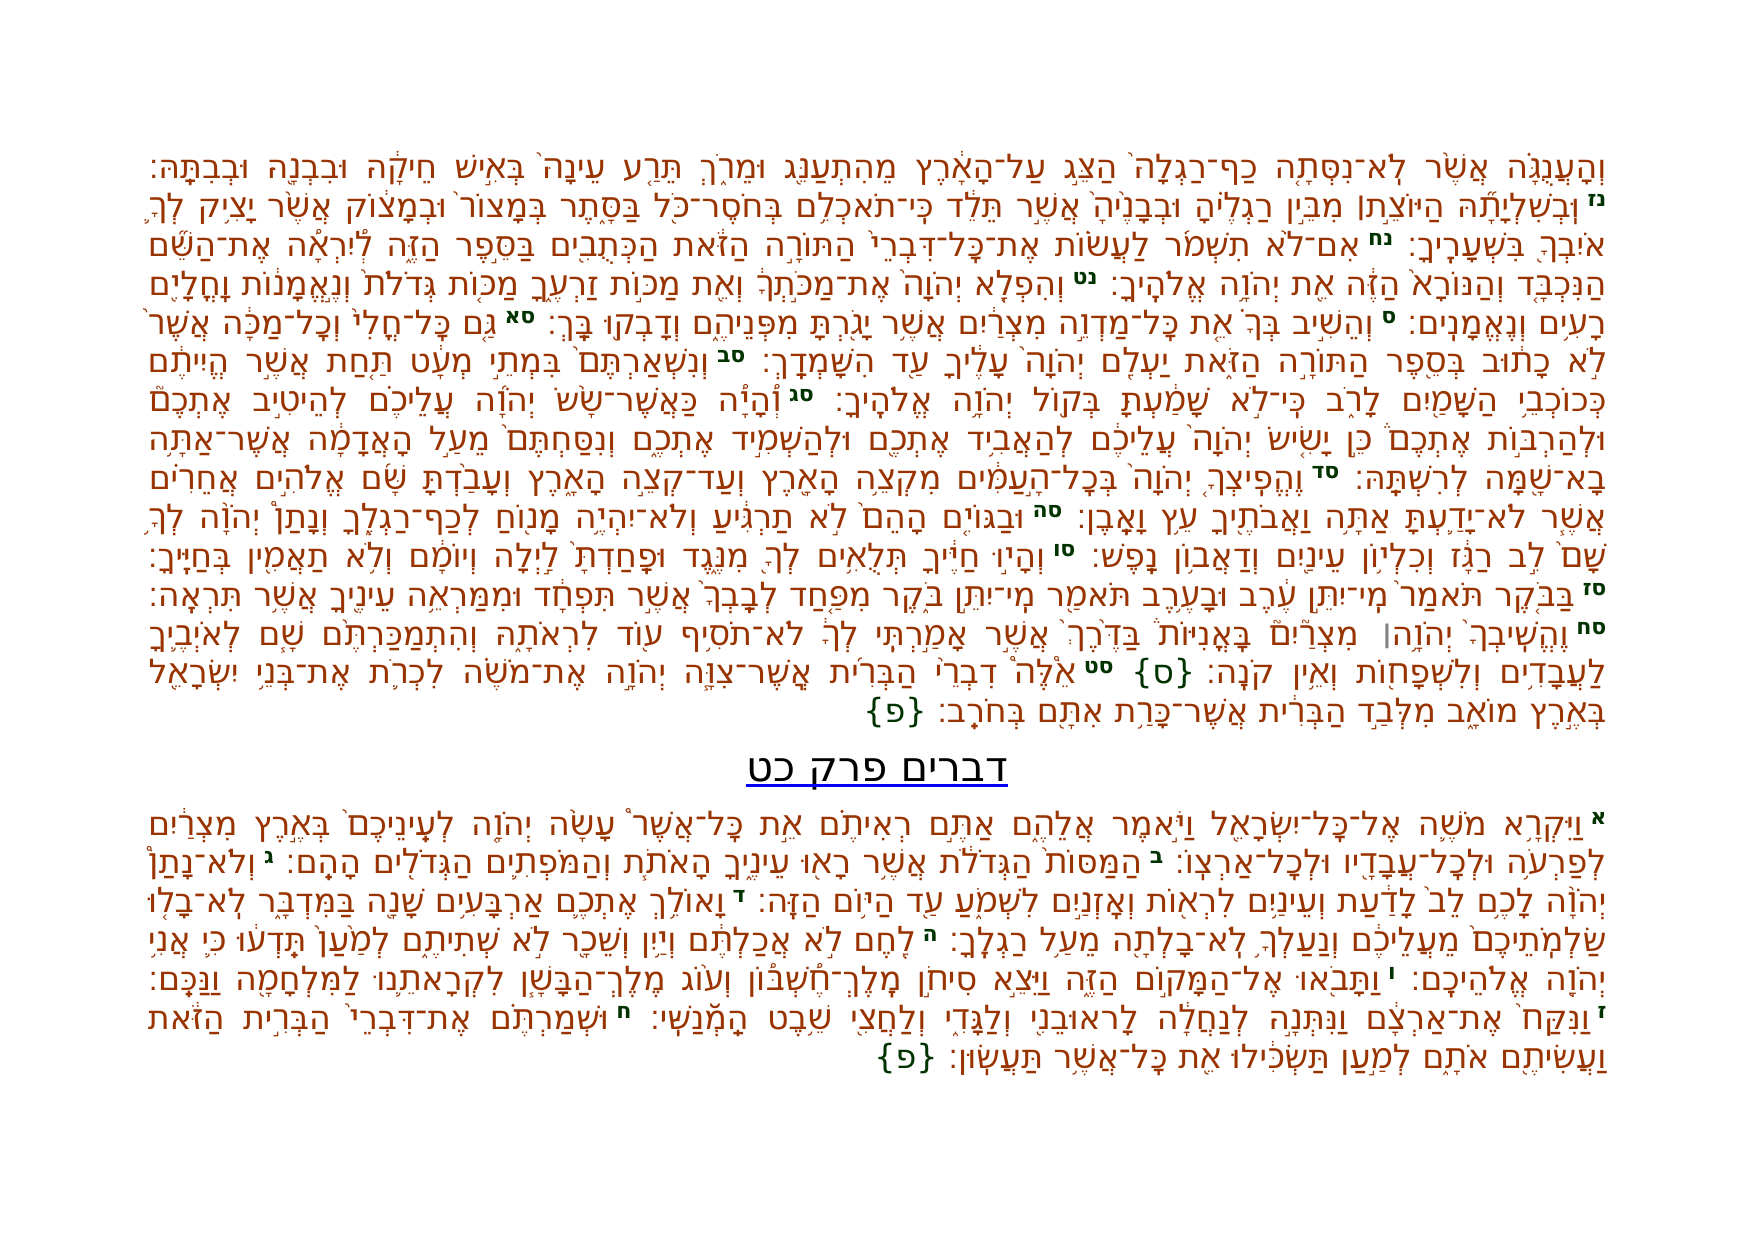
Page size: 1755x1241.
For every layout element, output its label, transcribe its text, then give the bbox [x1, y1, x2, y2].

text וְהָעֲנֻגָּ֗ה אֲשֶׁ֨ר לֹֽא־נִסְּתָ֤ה כַף־רַגְלָהּ֙ הַצֵּ֣ג עַל־הָאָ֔רֶץ מֵהִתְעַנֵּ֖ג וּמֵרֹ֑ךְ תֵּרַ֤ע עֵינָהּ֙ בְּאִ֣ישׁ חֵיקָ֔הּ וּבִבְנָ֖הּ וּבְבִתָּֽהּ׃ נז וּֽבְשִׁלְיָתָ֞הּ הַיּוֹצֵ֣ת׀ מִבֵּ֣ין רַגְלֶ֗יהָ וּבְבָנֶ֙יהָ֙ אֲשֶׁ֣ר תֵּלֵ֔ד כִּֽי־תֹאכְלֵ֥ם בְּחֹסֶר־כֹּ֖ל בַּסָּ֑תֶר בְּמָצוֹר֙ וּבְמָצ֔וֹק אֲשֶׁ֨ר יָצִ֥יק לְךָ֛ אֹיִבְךָ֖ בִּשְׁעָרֶֽיךָ׃ נח אִם־לֹ֨א תִשְׁמֹ֜ר לַעֲשׂ֗וֹת אֶת־כׇּל־דִּבְרֵי֙ הַתּוֹרָ֣ה הַזֹּ֔את הַכְּתֻבִ֖ים בַּסֵּ֣פֶר הַזֶּ֑ה לְ֠יִרְאָ֠ה אֶת־הַשֵּׁ֞ם הַנִּכְבָּ֤ד וְהַנּוֹרָא֙ הַזֶּ֔ה אֵ֖ת יְהֹוָ֥ה אֱלֹהֶֽיךָ׃ נט וְהִפְלָ֤א יְהֹוָה֙ אֶת־מַכֹּ֣תְךָ֔ וְאֵ֖ת מַכּ֣וֹת זַרְעֶ֑ךָ מַכּ֤וֹת גְּדֹלֹת֙ וְנֶ֣אֱמָנ֔וֹת וׇחֳלָיִ֖ם רָעִ֥ים וְנֶאֱמָנִֽים׃ ס וְהֵשִׁ֣יב בְּךָ֗ אֵ֚ת כׇּל־מַדְוֵ֣ה מִצְרַ֔יִם אֲשֶׁ֥ר יָגֹ֖רְתָּ מִפְּנֵיהֶ֑ם וְדָבְק֖וּ בָּֽךְ׃ סא גַּ֤ם כׇּל־חֳלִי֙ וְכׇל־מַכָּ֔ה אֲשֶׁר֙ לֹ֣א כָת֔וּב בְּסֵ֖פֶר הַתּוֹרָ֣ה הַזֹּ֑את יַעְלֵ֤ם יְהֹוָה֙ עָלֶ֔יךָ עַ֖ד הִשָּׁמְדָֽךְ׃ סב וְנִשְׁאַרְתֶּם֙ בִּמְתֵ֣י מְעָ֔ט תַּ֚חַת אֲשֶׁ֣ר הֱיִיתֶ֔ם כְּכוֹכְבֵ֥י הַשָּׁמַ֖יִם לָרֹ֑ב כִּֽי־לֹ֣א שָׁמַ֔עְתָּ בְּק֖וֹל יְהֹוָ֥ה אֱלֹהֶֽיךָ׃ סג וְ֠הָיָ֠ה כַּאֲשֶׁר־שָׂ֨שׂ יְהֹוָ֜ה עֲלֵיכֶ֗ם לְהֵיטִ֣יב אֶתְכֶם֮ וּלְהַרְבּ֣וֹת אֶתְכֶם֒ כֵּ֣ן יָשִׂ֤ישׂ יְהֹוָה֙ עֲלֵיכֶ֔ם לְהַאֲבִ֥יד אֶתְכֶ֖ם וּלְהַשְׁמִ֣יד אֶתְכֶ֑ם וְנִסַּחְתֶּם֙ מֵעַ֣ל הָאֲדָמָ֔ה אֲשֶׁר־אַתָּ֥ה בָא־שָׁ֖מָּה לְרִשְׁתָּֽהּ׃ סד וֶהֱפִֽיצְךָ֤ יְהֹוָה֙ בְּכׇל־הָ֣עַמִּ֔ים מִקְצֵ֥ה הָאָ֖רֶץ וְעַד־קְצֵ֣ה הָאָ֑רֶץ וְעָבַ֨דְתָּ שָּׁ֜ם אֱלֹהִ֣ים אֲחֵרִ֗ים אֲשֶׁ֧ר לֹא־יָדַ֛עְתָּ אַתָּ֥ה וַאֲבֹתֶ֖יךָ עֵ֥ץ וָאָֽבֶן׃ סה וּבַגּוֹיִ֤ם הָהֵם֙ לֹ֣א תַרְגִּ֔יעַ וְלֹא־יִהְיֶ֥ה מָנ֖וֹחַ לְכַף־רַגְלֶ֑ךָ וְנָתַן֩ יְהֹוָ֨ה לְךָ֥ שָׁם֙ לֵ֣ב רַגָּ֔ז וְכִלְי֥וֹן עֵינַ֖יִם וְדַאֲב֥וֹן נָֽפֶשׁ׃ סו וְהָי֣וּ חַיֶּ֔יךָ תְּלֻאִ֥ים לְךָ֖ מִנֶּ֑גֶד וּפָֽחַדְתָּ֙ לַ֣יְלָה וְיוֹמָ֔ם וְלֹ֥א תַאֲמִ֖ין בְּחַיֶּֽיךָ׃ סז בַּבֹּ֤קֶר תֹּאמַר֙ מִֽי־יִתֵּ֣ן עֶ֔רֶב וּבָעֶ֥רֶב תֹּאמַ֖ר מִֽי־יִתֵּ֣ן בֹּ֑קֶר מִפַּ֤חַד לְבָֽבְךָ֙ אֲשֶׁ֣ר תִּפְחָ֔ד וּמִמַּרְאֵ֥ה עֵינֶ֖יךָ אֲשֶׁ֥ר תִּרְאֶֽה׃ סח וֶהֱשִֽׁיבְךָ֨ יְהֹוָ֥ה׀ מִצְרַ֘יִם֮ בׇּאֳנִיּוֹת֒ בַּדֶּ֙רֶךְ֙ אֲשֶׁ֣ר אָמַ֣רְתִּֽי לְךָ֔ לֹא־תֹסִ֥יף ע֖וֹד לִרְאֹתָ֑הּ וְהִתְמַכַּרְתֶּ֨ם שָׁ֧ם לְאֹיְבֶ֛יךָ לַעֲבָדִ֥ים וְלִשְׁפָח֖וֹת וְאֵ֥ין קֹנֶֽה׃ {ס} סט אֵ֩לֶּה֩ דִבְרֵ֨י הַבְּרִ֜ית אֲֽשֶׁר־צִוָּ֧ה יְהֹוָ֣ה אֶת־מֹשֶׁ֗ה לִכְרֹ֛ת אֶת־בְּנֵ֥י יִשְׂרָאֵ֖ל בְּאֶ֣רֶץ מוֹאָ֑ב מִלְּבַ֣ד הַבְּרִ֔ית אֲשֶׁר־כָּרַ֥ת אִתָּ֖ם בְּחֹרֵֽב׃ {פ} [148, 148, 1606, 731]
text א וַיִּקְרָ֥א מֹשֶׁ֛ה אֶל־כׇּל־יִשְׂרָאֵ֖ל וַיֹּ֣אמֶר אֲלֵהֶ֑ם אַתֶּ֣ם רְאִיתֶ֗ם אֵ֣ת כׇּל־אֲשֶׁר֩ עָשָׂ֨ה יְהֹוָ֤ה לְעֵֽינֵיכֶם֙ בְּאֶ֣רֶץ מִצְרַ֔יִם לְפַרְעֹ֥ה וּלְכׇל־עֲבָדָ֖יו וּלְכׇל־אַרְצֽוֹ׃ ב הַמַּסּוֹת֙ הַגְּדֹלֹ֔ת אֲשֶׁ֥ר רָא֖וּ עֵינֶ֑יךָ הָאֹתֹ֧ת וְהַמֹּפְתִ֛ים הַגְּדֹלִ֖ים הָהֵֽם׃ ג וְלֹא־נָתַן֩ יְהֹוָ֨ה לָכֶ֥ם לֵב֙ לָדַ֔עַת וְעֵינַ֥יִם לִרְא֖וֹת וְאׇזְנַ֣יִם לִשְׁמֹ֑עַ עַ֖ד הַיּ֥וֹם הַזֶּֽה׃ ד וָאוֹלֵ֥ךְ אֶתְכֶ֛ם אַרְבָּעִ֥ים שָׁנָ֖ה בַּמִּדְבָּ֑ר לֹֽא־בָל֤וּ שַׂלְמֹֽתֵיכֶם֙ מֵעֲלֵיכֶ֔ם וְנַעַלְךָ֥ לֹֽא־בָלְתָ֖ה מֵעַ֥ל רַגְלֶֽךָ׃ ה לֶ֚חֶם לֹ֣א אֲכַלְתֶּ֔ם וְיַ֥יִן וְשֵׁכָ֖ר לֹ֣א שְׁתִיתֶ֑ם לְמַ֙עַן֙ תֵּֽדְע֔וּ כִּ֛י אֲנִ֥י יְהֹוָ֖ה אֱלֹהֵיכֶֽם׃ ו וַתָּבֹ֖אוּ אֶל־הַמָּק֣וֹם הַזֶּ֑ה וַיֵּצֵ֣א סִיחֹ֣ן מֶֽלֶךְ־חֶ֠שְׁבּ֠וֹן וְע֨וֹג מֶלֶךְ־הַבָּשָׁ֧ן לִקְרָאתֵ֛נוּ לַמִּלְחָמָ֖ה וַנַּכֵּֽם׃ ז וַנִּקַּח֙ אֶת־אַרְצָ֔ם וַנִּתְּנָ֣הּ לְנַחֲלָ֔ה לָראוּבֵנִ֖י וְלַגָּדִ֑י וְלַחֲצִ֖י שֵׁ֥בֶט הַֽמְﬞנַשִּֽׁי׃ ח וּשְׁמַרְתֶּ֗ם אֶת־דִּבְרֵי֙ הַבְּרִ֣ית הַזֹּ֔את וַעֲשִׂיתֶ֖ם אֹתָ֑ם לְמַ֣עַן תַּשְׂכִּ֔ילוּ אֵ֖ת כׇּל־אֲשֶׁ֥ר תַּעֲשֽׂוּן׃ {פ} [148, 804, 1606, 1076]
text דברים פרק כט [148, 743, 1606, 792]
